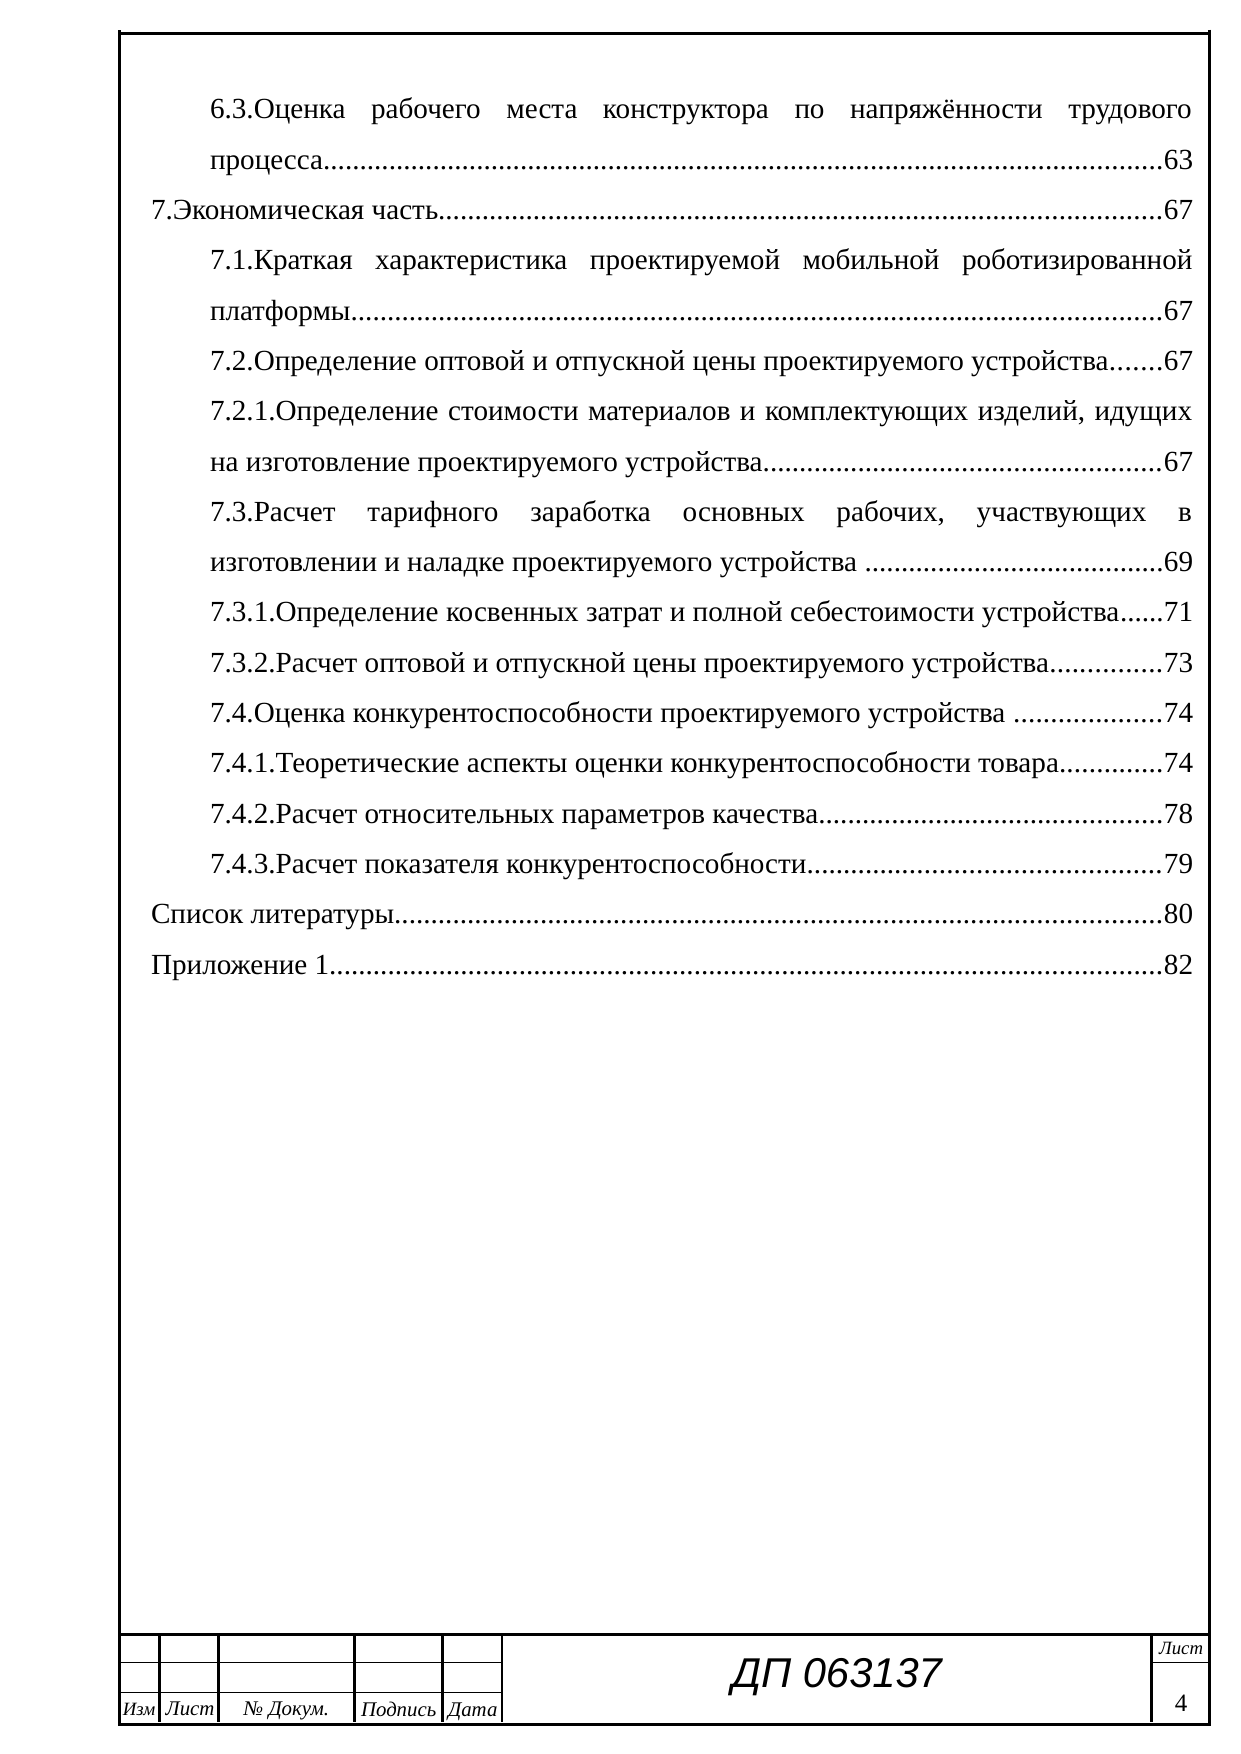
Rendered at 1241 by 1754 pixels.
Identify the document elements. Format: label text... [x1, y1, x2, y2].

text 7.1.Краткая характеристика проектируемой мобильной роботизированной платформы 67 [210, 242, 1193, 326]
text 7.4.2.Расчет относительных параметров качества 78 [210, 796, 1193, 829]
text 7.3.1.Определение косвенных затрат и полной себестоимости устройства 71 [210, 594, 1193, 628]
text 6.3.Оценка рабочего места конструктора по напряжённости трудового процесса 63 [210, 91, 1193, 175]
text 7.4.3.Расчет показателя конкурентоспособности 79 [210, 846, 1193, 880]
text 7.2.Определение оптовой и отпускной цены проектируемого устройства 67 [210, 343, 1193, 377]
text Список литературы 80 [151, 896, 1193, 930]
text 7.4.1.Теоретические аспекты оценки конкурентоспособности товара 74 [210, 746, 1193, 779]
text 7.3.Расчет тарифного заработка основных рабочих, участвующих в изготовлении и наладке проектируемого устройства 69 [210, 494, 1193, 578]
text Приложение 1 82 [151, 947, 1193, 980]
text 7.2.1.Определение стоимости материалов и комплектующих изделий, идущих на изготовление проектируемого устройства 67 [210, 393, 1193, 477]
text 7.4.Оценка конкурентоспособности проектируемого устройства 74 [210, 695, 1193, 729]
text 7.3.2.Расчет оптовой и отпускной цены проектируемого устройства 73 [210, 645, 1193, 678]
text 7.Экономическая часть 67 [151, 192, 1193, 226]
